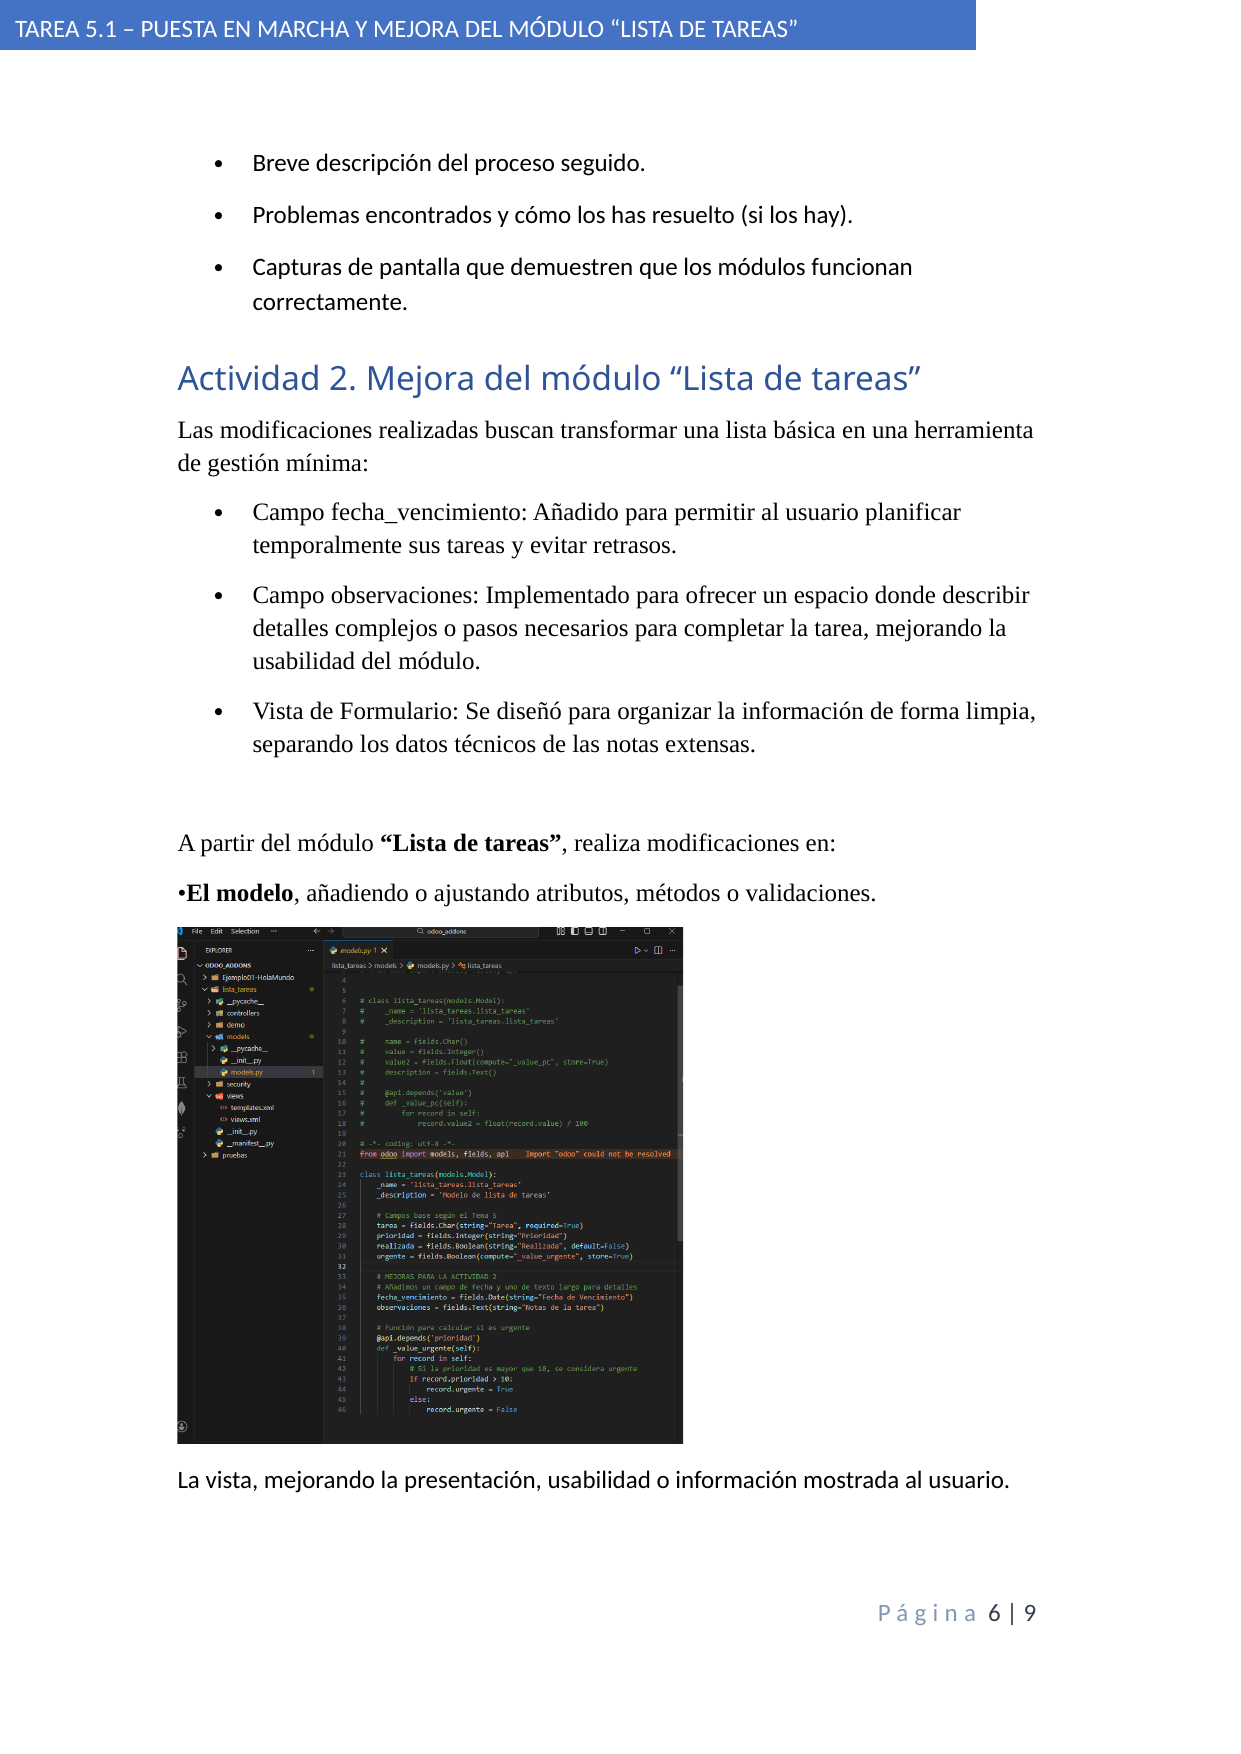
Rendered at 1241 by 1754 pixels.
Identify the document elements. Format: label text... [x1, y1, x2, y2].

text La vista, mejorando la presentación, usabilidad o información mostrada al usuario. [177, 1464, 1063, 1495]
text Las modificaciones realizadas buscan transformar una lista básica en una herramienta de gestión mínima: [177, 415, 1063, 477]
list Vista de Formulario: Se diseñó para organizar la información de forma limpia, separando los datos técnicos de las notas extensas. [215, 696, 1063, 758]
subtitle Actividad 2. Mejora del módulo “Lista de tareas” [177, 354, 1063, 400]
list Problemas encontrados y cómo los has resuelto (si los hay). [215, 199, 1063, 230]
list Campo observaciones: Implementado para ofrecer un espacio donde describir detalles complejos o pasos necesarios para completar la tarea, mejorando la usabilidad del módulo. [215, 580, 1063, 675]
text •El modelo, añadiendo o ajustando atributos, métodos o validaciones. [177, 878, 1063, 907]
text A partir del módulo “Lista de tareas”, realiza modificaciones en: [177, 828, 1063, 857]
list Breve descripción del proceso seguido. [215, 148, 1063, 178]
list Campo fecha_vencimiento: Añadido para permitir al usuario planificar temporalmente sus tareas y evitar retrasos. [215, 497, 1063, 559]
list Capturas de pantalla que demuestren que los módulos funcionan correctamente. [215, 251, 1063, 316]
